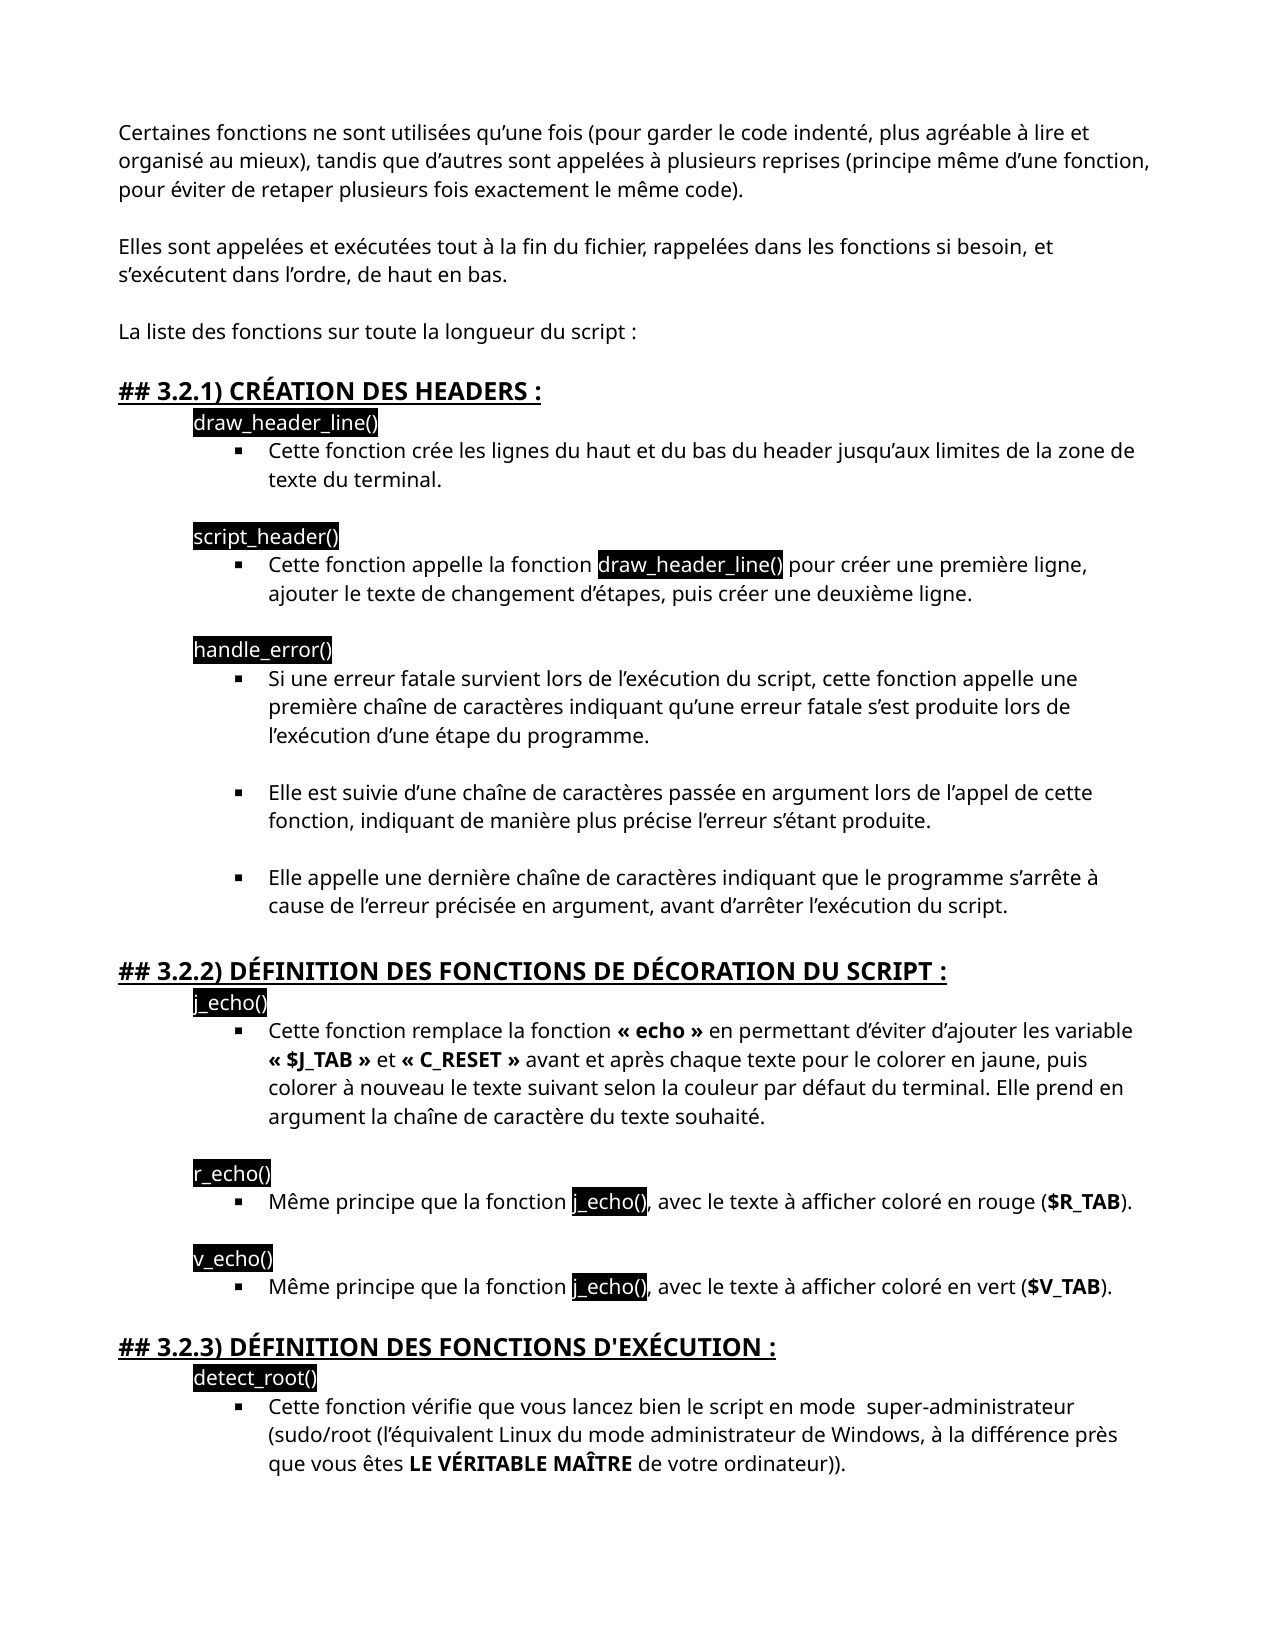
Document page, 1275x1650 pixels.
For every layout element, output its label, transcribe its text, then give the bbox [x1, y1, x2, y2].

list Elle est suivie d’une chaîne de caractères passée en argument lors de l’appel de cette fonction, indiquant de manière plus précise l’erreur s’étant produite. [231, 778, 1157, 835]
text ## 3.2.1) CRÉATION DES HEADERS : [118, 374, 1157, 408]
text La liste des fonctions sur toute la longueur du script : [118, 317, 1157, 346]
text Certaines fonctions ne sont utilisées qu’une fois (pour garder le code indenté, plus agréable à lire et organisé au mieux), tandis que d’autres sont appelées à plusieurs reprises (principe même d’une fonction, pour éviter de retaper plusieurs fois exactement le même code). [118, 118, 1157, 203]
list Même principe que la fonction j_echo(), avec le texte à afficher coloré en rouge ($R_TAB). [231, 1187, 1157, 1216]
list v_echo() [156, 1244, 1157, 1272]
list Cette fonction appelle la fonction draw_header_line() pour créer une première ligne, ajouter le texte de changement d’étapes, puis créer une deuxième ligne. [231, 550, 1157, 607]
list r_echo() [156, 1159, 1157, 1187]
list Même principe que la fonction j_echo(), avec le texte à afficher coloré en vert ($V_TAB). [231, 1272, 1157, 1301]
list Cette fonction remplace la fonction « echo » en permettant d’éviter d’ajouter les variable « $J_TAB » et « C_RESET » avant et après chaque texte pour le colorer en jaune, puis colorer à nouveau le texte suivant selon la couleur par défaut du terminal. Elle prend en argument la chaîne de caractère du texte souhaité. [231, 1017, 1157, 1130]
list script_header() [156, 522, 1157, 550]
text ## 3.2.2) DÉFINITION DES FONCTIONS DE DÉCORATION DU SCRIPT : [118, 954, 1157, 988]
list handle_error() [156, 636, 1157, 664]
list j_echo() [156, 988, 1157, 1017]
list Elle appelle une dernière chaîne de caractères indiquant que le programme s’arrête à cause de l’erreur précisée en argument, avant d’arrêter l’exécution du script. [231, 863, 1157, 920]
list detect_root() [156, 1363, 1157, 1392]
list draw_header_line() [156, 408, 1157, 437]
list Cette fonction vérifie que vous lancez bien le script en mode super-administrateur (sudo/root (l’équivalent Linux du mode administrateur de Windows, à la différence près que vous êtes LE VÉRITABLE MAÎTRE de votre ordinateur)). [231, 1392, 1157, 1477]
list Si une erreur fatale survient lors de l’exécution du script, cette fonction appelle une première chaîne de caractères indiquant qu’une erreur fatale s’est produite lors de l’exécution d’une étape du programme. [231, 664, 1157, 749]
text ## 3.2.3) DÉFINITION DES FONCTIONS D'EXÉCUTION : [118, 1329, 1157, 1363]
text Elles sont appelées et exécutées tout à la fin du fichier, rappelées dans les fonctions si besoin, et s’exécutent dans l’ordre, de haut en bas. [118, 232, 1157, 289]
list Cette fonction crée les lignes du haut et du bas du header jusqu’aux limites de la zone de texte du terminal. [231, 437, 1157, 493]
